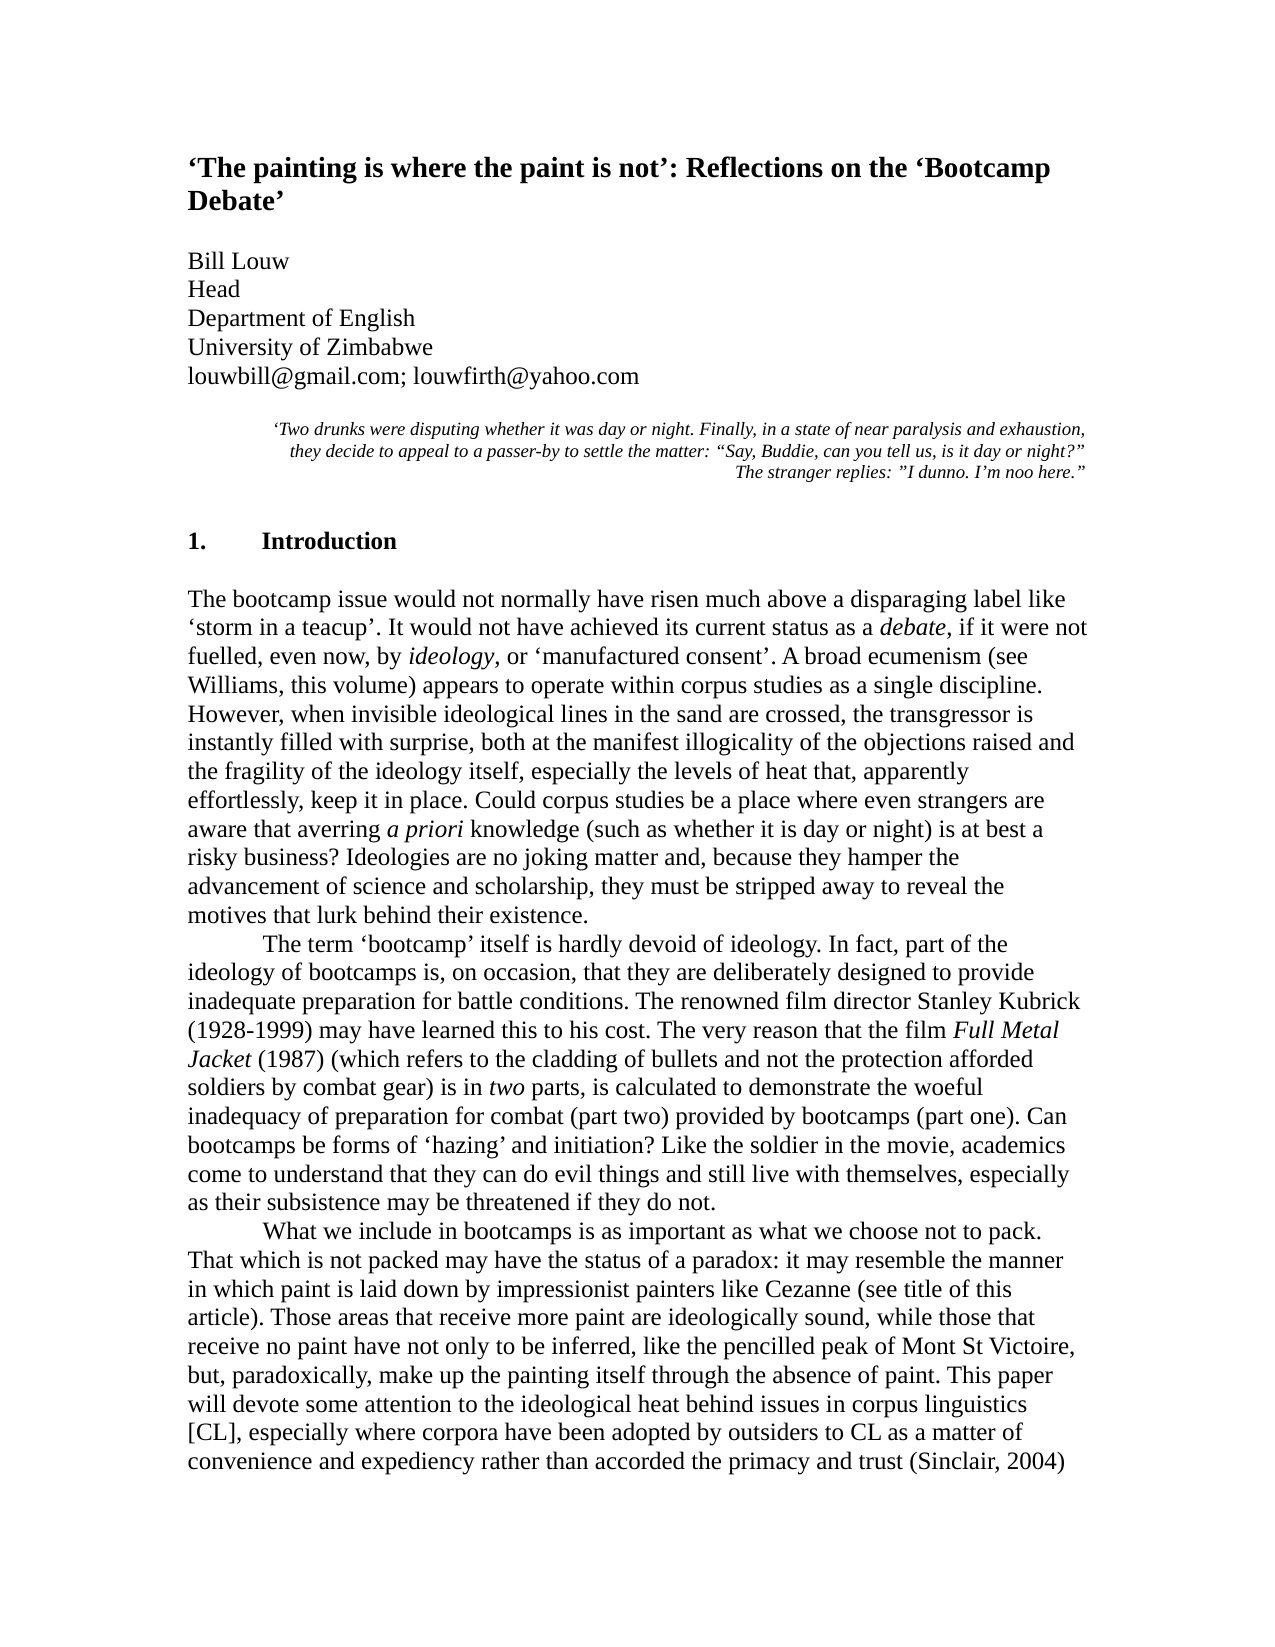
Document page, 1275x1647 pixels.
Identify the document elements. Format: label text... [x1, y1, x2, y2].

text Head [187, 274, 1087, 303]
text The term ‘bootcamp’ itself is hardly devoid of ideology. In fact, part of the ideology of bootcamps is, on occasion, that they are deliberately designed to provide inadequate preparation for battle conditions. The renowned film director Stanley Kubrick (1928-1999) may have learned this to his cost. The very reason that the film Full Metal Jacket (1987) (which refers to the cladding of bullets and not the protection afforded soldiers by combat gear) is in two parts, is calculated to demonstrate the woeful inadequacy of preparation for combat (part two) provided by bootcamps (part one). Can bootcamps be forms of ‘hazing’ and initiation? Like the soldier in the movie, academics come to understand that they can do evil things and still live with themselves, especially as their subsistence may be threatened if they do not. [187, 929, 1087, 1216]
text louwbill@gmail.com; louwfirth@yahoo.com [187, 361, 1087, 389]
text University of Zimbabwe [187, 332, 1087, 361]
text 1. Introduction [187, 526, 1087, 555]
text What we include in bootcamps is as important as what we choose not to pack. That which is not packed may have the status of a paradox: it may resemble the manner in which paint is laid down by impressionist painters like Cezanne (see title of this article). Those areas that receive more paint are ideologically sound, while those that receive no paint have not only to be inferred, like the pencilled peak of Mont St Victoire, but, paradoxically, make up the painting itself through the absence of paint. This paper will devote some attention to the ideological heat behind issues in corpus linguistics [CL], especially where corpora have been adopted by outsiders to CL as a matter of convenience and expediency rather than accorded the primacy and trust (Sinclair, 2004) [187, 1216, 1087, 1475]
text ‘The painting is where the paint is not’: Reflections on the ‘Bootcamp Debate’ [187, 150, 1087, 217]
text ‘Two drunks were disputing whether it was day or night. Finally, in a state of near paralysis and exhaustion, they decide to appeal to a passer-by to settle the matter: “Say, Buddie, can you tell us, is it day or night?” The stranger replies: ”I dunno. I’m noo here.” [262, 418, 1087, 483]
text Bill Louw [187, 246, 1087, 274]
text Department of English [187, 303, 1087, 332]
text The bootcamp issue would not normally have risen much above a disparaging label like ‘storm in a teacup’. It would not have achieved its current status as a debate, if it were not fuelled, even now, by ideology, or ‘manufactured consent’. A broad ecumenism (see Williams, this volume) appears to operate within corpus studies as a single discipline. However, when invisible ideological lines in the sand are crossed, the transgressor is instantly filled with surprise, both at the manifest illogicality of the objections raised and the fragility of the ideology itself, especially the levels of heat that, apparently effortlessly, keep it in place. Could corpus studies be a place where even strangers are aware that averring a priori knowledge (such as whether it is day or night) is at best a risky business? Ideologies are no joking matter and, because they hamper the advancement of science and scholarship, they must be stripped away to reveal the motives that lurk behind their existence. [187, 584, 1087, 929]
